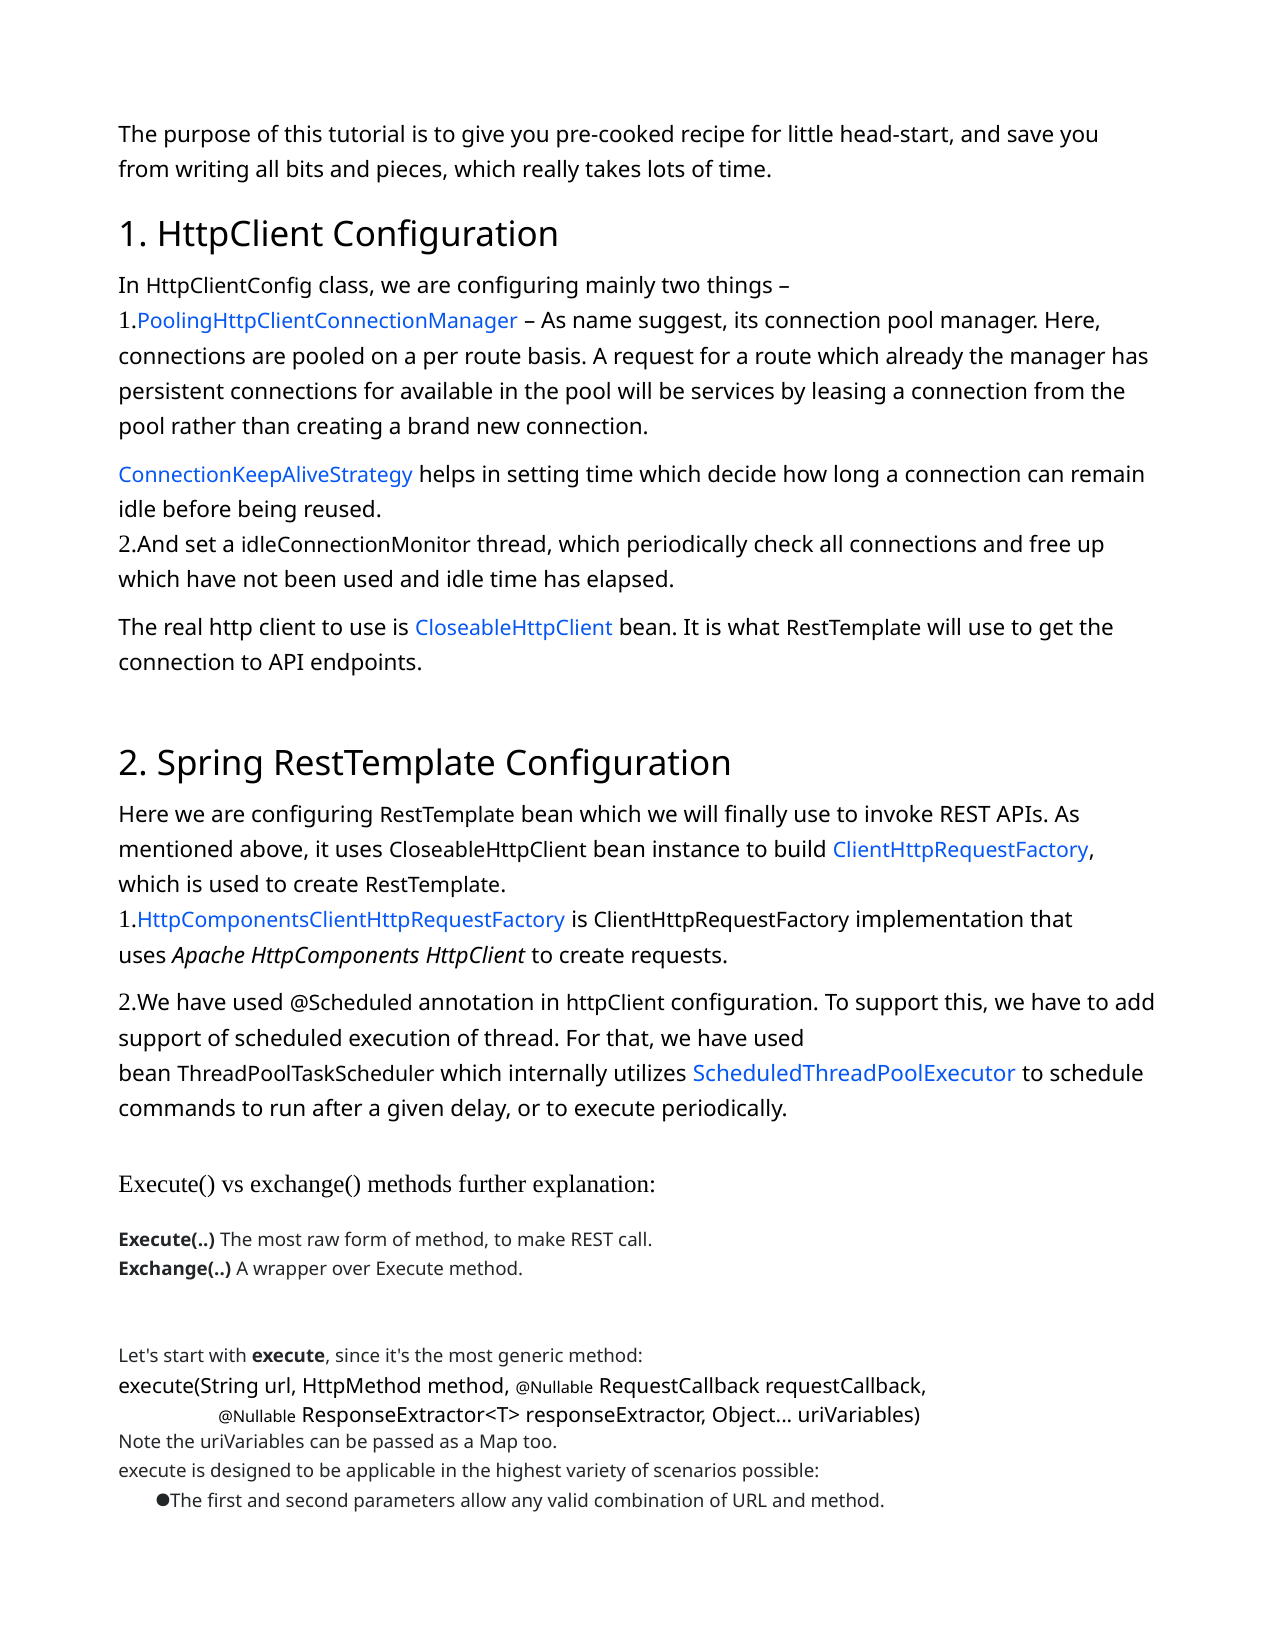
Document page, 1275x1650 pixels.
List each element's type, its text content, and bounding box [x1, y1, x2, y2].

list The first and second parameters allow any valid combination of URL and method. [118, 1487, 1157, 1513]
subtitle 2. Spring RestTemplate Configuration [118, 738, 1157, 786]
list HttpComponentsClientHttpRequestFactory is ClientHttpRequestFactory implementation that uses Apache HttpComponents HttpClient to create requests. [118, 904, 1157, 969]
text @Nullable ResponseExtractor<T> responseExtractor, Object... uriVariables) [118, 1400, 1157, 1428]
text execute(String url, HttpMethod method, @Nullable RequestCallback requestCallback, [118, 1372, 1157, 1400]
list And set a idleConnectionMonitor thread, which periodically check all connections and free up which have not been used and idle time has elapsed. [118, 528, 1157, 594]
text In HttpClientConfig class, we are configuring mainly two things – [118, 269, 1157, 300]
list ConnectionKeepAliveStrategy helps in setting time which decide how long a connection can remain idle before being reused. [118, 458, 1157, 524]
text The real http client to use is CloseableHttpClient bean. It is what RestTemplate will use to get the connection to API endpoints. [118, 611, 1157, 677]
text Note the uriVariables can be passed as a Map too. [118, 1428, 1157, 1454]
text execute is designed to be applicable in the highest variety of scenarios possible: [118, 1458, 1157, 1483]
subtitle 1. HttpClient Configuration [118, 209, 1157, 257]
text Execute() vs exchange() methods further explanation: [118, 1169, 1157, 1197]
text Let's start with execute, since it's the most generic method: [118, 1342, 1157, 1368]
text Here we are configuring RestTemplate bean which we will finally use to invoke REST APIs. As mentioned above, it uses CloseableHttpClient bean instance to build ClientHttpRequestFactory, which is used to create RestTemplate. [118, 798, 1157, 899]
text Exchange(..) A wrapper over Execute method. [118, 1256, 1157, 1281]
text The purpose of this tutorial is to give you pre-cooked recipe for little head-start, and save you from writing all bits and pieces, which really takes lots of time. [118, 118, 1157, 184]
list We have used @Scheduled annotation in httpClient configuration. To support this, we have to add support of scheduled execution of thread. For that, we have used bean ThreadPoolTaskScheduler which internally utilizes ScheduledThreadPoolExecutor to schedule commands to run after a given delay, or to execute periodically. [118, 987, 1157, 1123]
text Execute(..) The most raw form of method, to make REST call. [118, 1226, 1157, 1252]
list PoolingHttpClientConnectionManager – As name suggest, its connection pool manager. Here, connections are pooled on a per route basis. A request for a route which already the manager has persistent connections for available in the pool will be services by leasing a connection from the pool rather than creating a brand new connection. [118, 305, 1157, 441]
